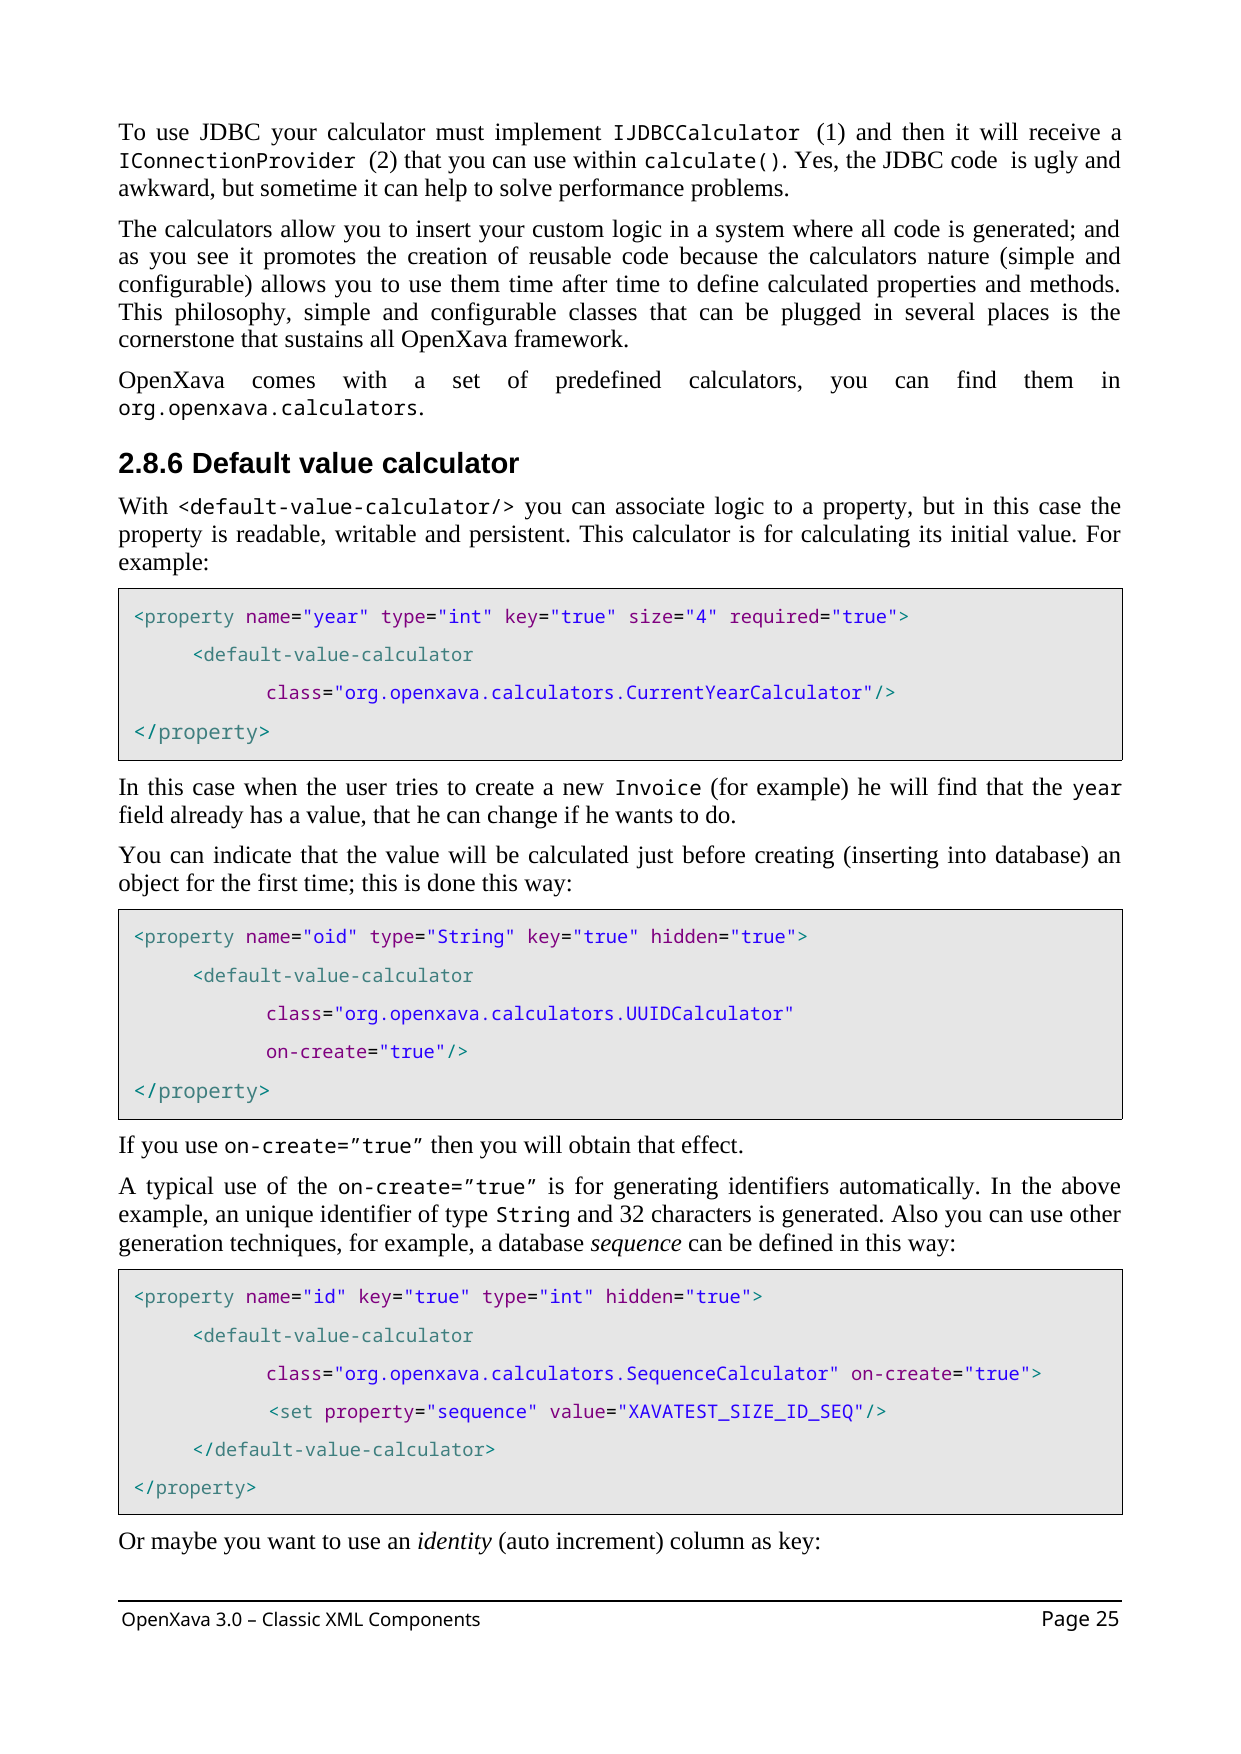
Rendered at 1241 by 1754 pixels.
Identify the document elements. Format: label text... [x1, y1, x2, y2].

text </default-value-calculator> [119, 1421, 1122, 1459]
text </property> [119, 702, 1122, 760]
subtitle Default value calculator [118, 447, 1122, 479]
text class="org.openxava.calculators.CurrentYearCalculator"/> [119, 664, 1122, 702]
text <default-value-calculator [119, 626, 1122, 664]
text <set property="sequence" value="XAVATEST_SIZE_ID_SEQ"/> [119, 1383, 1122, 1421]
text If you use on-create=”true” then you will obtain that effect. [118, 1132, 1122, 1160]
text <default-value-calculator [119, 947, 1122, 985]
text </property> [119, 1459, 1122, 1514]
text <property name="id" key="true" type="int" hidden="true"> [119, 1270, 1122, 1307]
text To use JDBC your calculator must implement IJDBCCalculator (1) and then it will receive a IConnectionProvider (2) that you can use within calculate(). Yes, the JDBC code is ugly and awkward, but sometime it can help to solve performance problems. [118, 118, 1122, 202]
text The calculators allow you to insert your custom logic in a system where all code is generated; and as you see it promotes the creation of reusable code because the calculators nature (simple and configurable) allows you to use them time after time to define calculated properties and methods. This philosophy, simple and configurable classes that can be plugged in several places is the cornerstone that sustains all OpenXava framework. [118, 215, 1122, 353]
text With <default-value-calculator/> you can associate logic to a property, but in this case the property is readable, writable and persistent. This calculator is for calculating its initial value. For example: [118, 492, 1122, 576]
text <property name="year" type="int" key="true" size="4" required="true"> [119, 589, 1122, 626]
text on-create="true"/> [119, 1023, 1122, 1061]
text A typical use of the on-create=”true” is for generating identifiers automatically. In the above example, an unique identifier of type String and 32 characters is generated. Also you can use other generation techniques, for example, a database sequence can be defined in this way: [118, 1172, 1122, 1257]
text In this case when the user tries to create a new Invoice (for example) he will find that the year field already has a value, that he can change if he wants to do. [118, 773, 1122, 829]
text You can indicate that the value will be calculated just before creating (inserting into database) an object for the first time; this is done this way: [118, 841, 1122, 897]
text class="org.openxava.calculators.UUIDCalculator" [119, 985, 1122, 1023]
text Or maybe you want to use an identity (auto increment) column as key: [118, 1527, 1122, 1555]
text OpenXava comes with a set of predefined calculators, you can find them in org.openxava.calculators. [118, 366, 1122, 422]
text <property name="oid" type="String" key="true" hidden="true"> [119, 910, 1122, 947]
text </property> [119, 1061, 1122, 1119]
text class="org.openxava.calculators.SequenceCalculator" on-create="true"> [119, 1345, 1122, 1383]
text <default-value-calculator [119, 1307, 1122, 1345]
